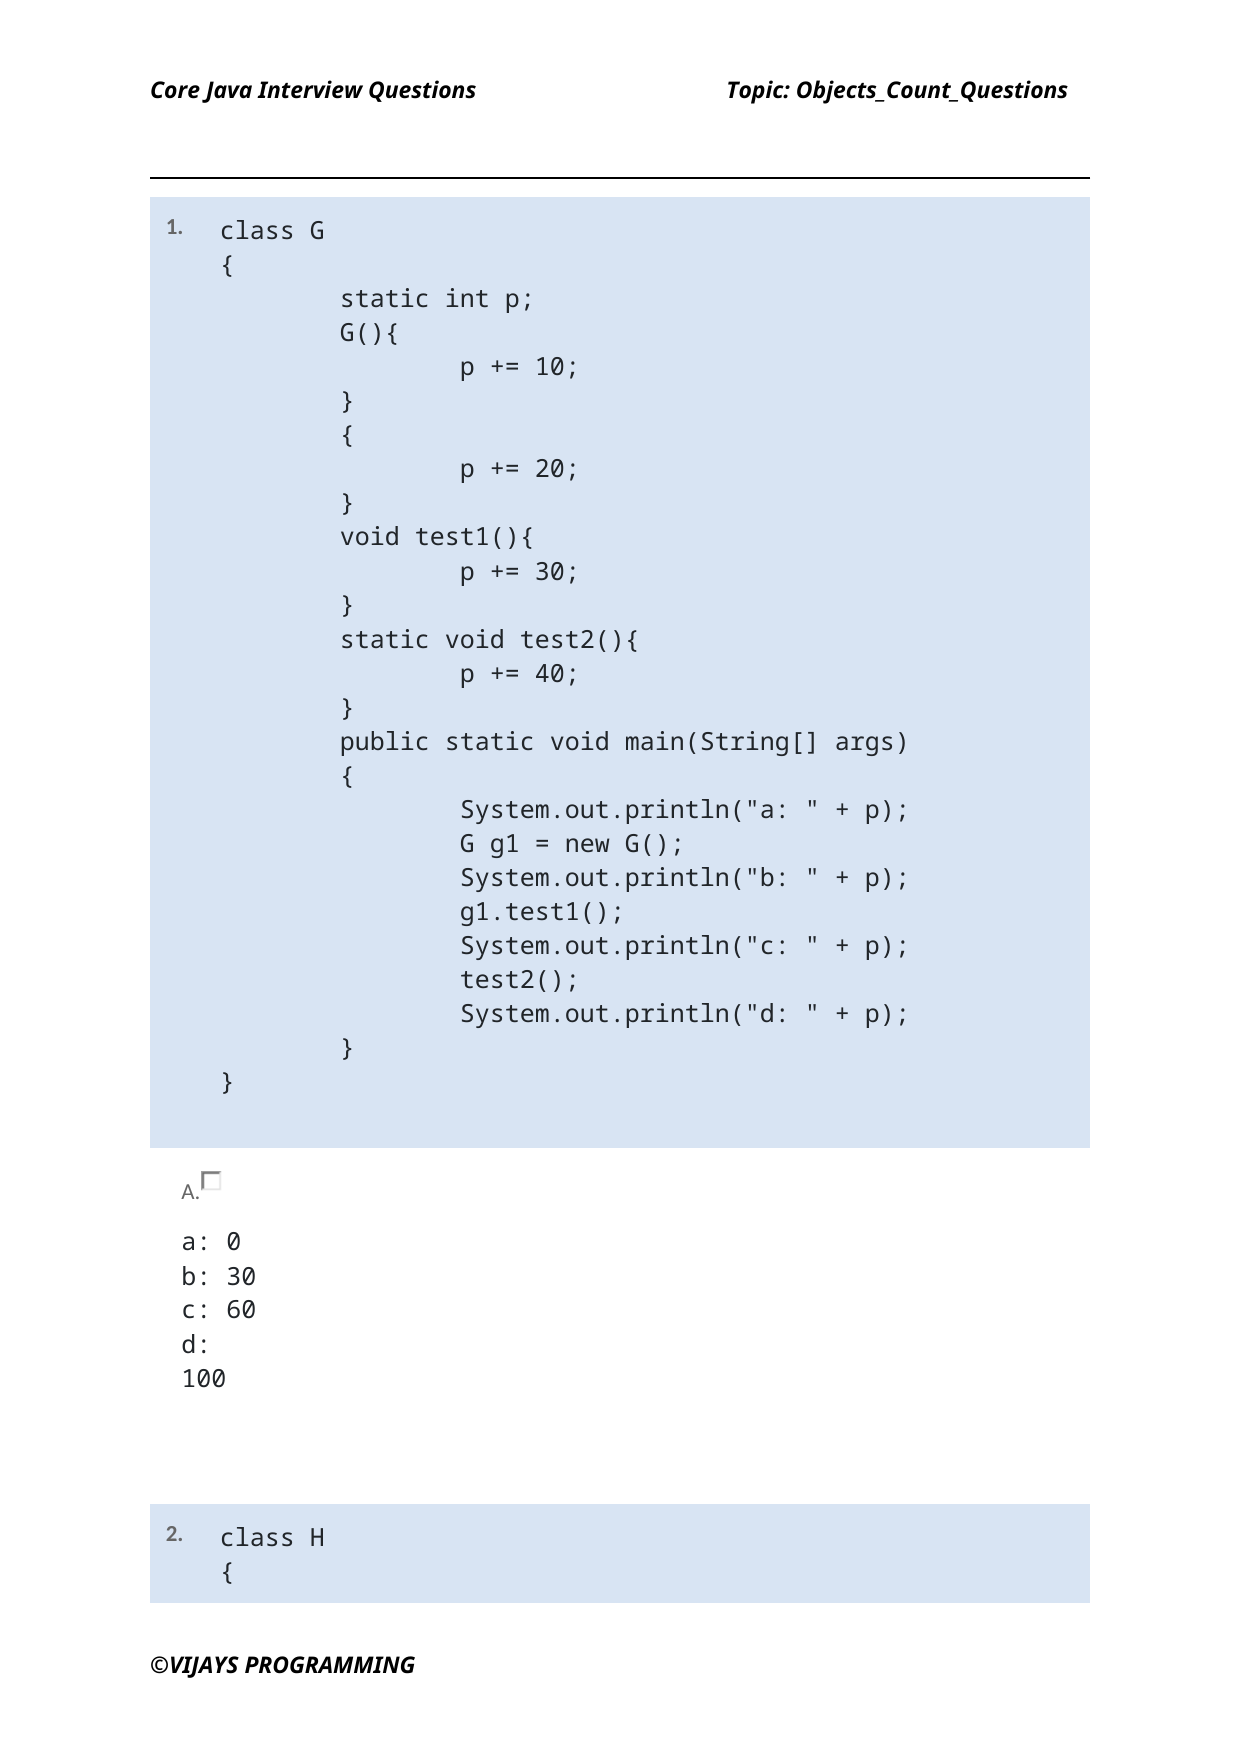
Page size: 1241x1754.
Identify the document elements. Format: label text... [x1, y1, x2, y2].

table_cell 2. [150, 1504, 204, 1603]
table_header [181, 1441, 415, 1488]
table_cell class H { [204, 1504, 1090, 1603]
table_cell [150, 1148, 1090, 1504]
table_header [181, 1394, 250, 1441]
table_header class G { static int p; G(){ p += 10; } { p += 20; } void test1(){ p += 30; } static void test2(){ p += 40; } public static void main(String[] args) { System.out.println("a: " + p); G g1 = new G(); System.out.println("b: " + p); g1.test1(); System.out.println("c: " + p); test2(); System.out.println("d: " + p); } } [204, 197, 1090, 1148]
table_header A. a: 0 b: 30 c: 60 d: 100 [181, 1164, 264, 1394]
table_header 1. [150, 197, 204, 1148]
